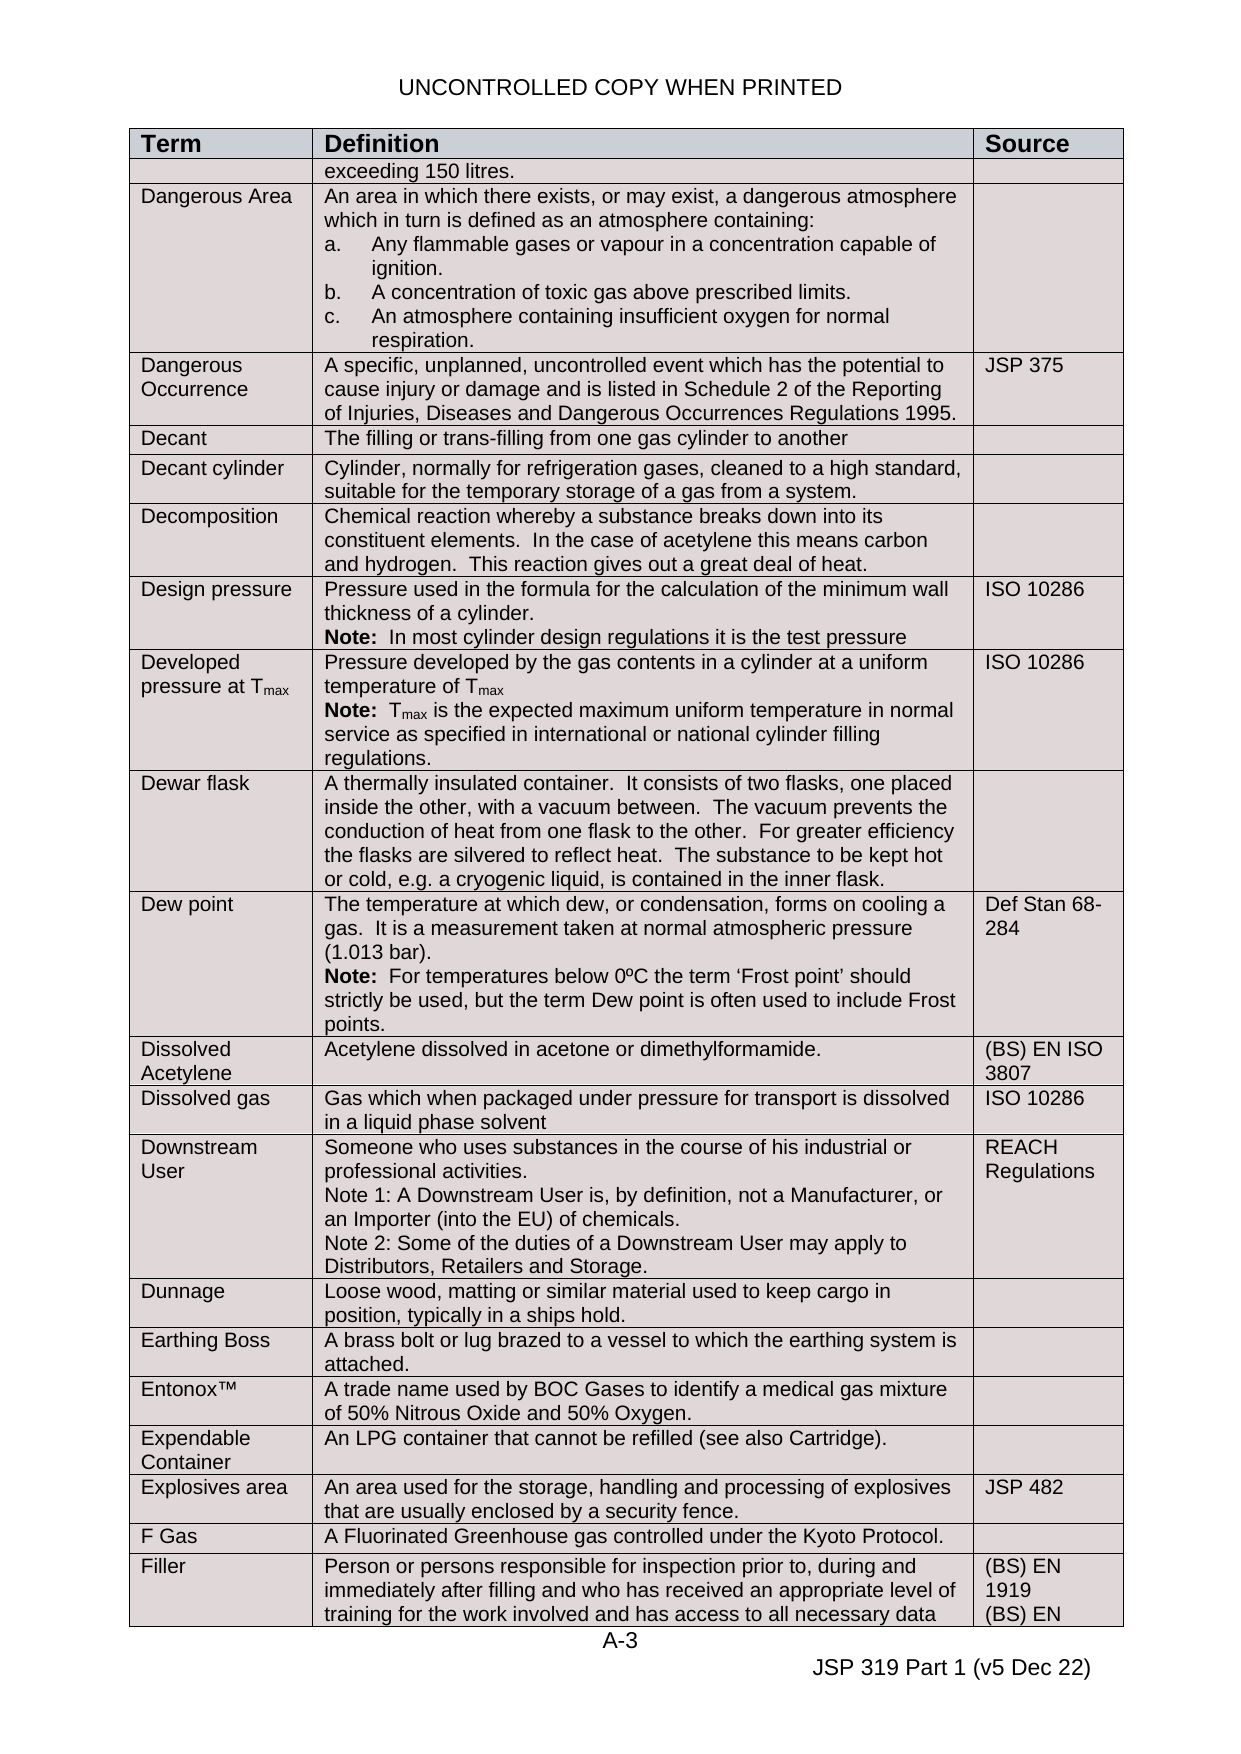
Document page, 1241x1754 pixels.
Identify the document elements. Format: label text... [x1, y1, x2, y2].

table_cell Dangerous Area [130, 184, 312, 352]
table_cell REACH Regulations [974, 1135, 1123, 1278]
table_cell [130, 159, 312, 183]
table_cell Entonox™ [130, 1377, 312, 1425]
table_cell An area in which there exists, or may exist, a dangerous atmosphere which in turn is defined as an atmosphere containing: a. Any flammable gases or vapour in a concentration capable of ignition. b. A concentration of toxic gas above prescribed limits. c. An atmosphere containing insufficient oxygen for normal respiration. [313, 184, 973, 352]
table_cell [974, 455, 1123, 503]
table_cell Dangerous Occurrence [130, 353, 312, 425]
table_cell A Fluorinated Greenhouse gas controlled under the Kyoto Protocol. [313, 1524, 973, 1553]
table_cell Dissolved gas [130, 1086, 312, 1133]
table_cell ISO 10286 [974, 650, 1123, 770]
table_cell JSP 375 [974, 353, 1123, 425]
table_cell Acetylene dissolved in acetone or dimethylformamide. [313, 1037, 973, 1084]
table_cell [974, 1279, 1123, 1327]
table_cell Decant cylinder [130, 455, 312, 503]
table_cell ISO 10286 [974, 577, 1123, 649]
table_cell [974, 771, 1123, 891]
table_cell Expendable Container [130, 1426, 312, 1474]
table_cell [974, 1377, 1123, 1425]
table_cell An LPG container that cannot be refilled (see also Cartridge). [313, 1426, 973, 1474]
table_cell Explosives area [130, 1475, 312, 1523]
table_cell [974, 1328, 1123, 1376]
table_cell The temperature at which dew, or condensation, forms on cooling a gas. It is a measurement taken at normal atmospheric pressure (1.013 bar). Note: For temperatures below 0ºC the term ‘Frost point’ should strictly be used, but the term Dew point is often used to include Frost points. [313, 892, 973, 1036]
table_cell Pressure developed by the gas contents in a cylinder at a uniform temperature of Tmax Note: Tmax is the expected maximum uniform temperature in normal service as specified in international or national cylinder filling regulations. [313, 650, 973, 770]
table_cell A brass bolt or lug brazed to a vessel to which the earthing system is attached. [313, 1328, 973, 1376]
table_cell Dewar flask [130, 771, 312, 891]
table_cell Gas which when packaged under pressure for transport is dissolved in a liquid phase solvent [313, 1086, 973, 1133]
table_header Definition [313, 129, 973, 158]
table_cell A specific, unplanned, uncontrolled event which has the potential to cause injury or damage and is listed in Schedule 2 of the Reporting of Injuries, Diseases and Dangerous Occurrences Regulations 1995. [313, 353, 973, 425]
table_cell An area used for the storage, handling and processing of explosives that are usually enclosed by a security fence. [313, 1475, 973, 1523]
table_cell ISO 10286 [974, 1086, 1123, 1133]
table_cell Dunnage [130, 1279, 312, 1327]
table_cell Someone who uses substances in the course of his industrial or professional activities. Note 1: A Downstream User is, by definition, not a Manufacturer, or an Importer (into the EU) of chemicals. Note 2: Some of the duties of a Downstream User may apply to Distributors, Retailers and Storage. [313, 1135, 973, 1278]
table_cell F Gas [130, 1524, 312, 1553]
table_cell Developed pressure at Tmax [130, 650, 312, 770]
table_cell [974, 1524, 1123, 1553]
table_cell [974, 504, 1123, 576]
table_header Term [130, 129, 312, 158]
table_cell JSP 482 [974, 1475, 1123, 1523]
table_cell Dew point [130, 892, 312, 1036]
table_cell Pressure used in the formula for the calculation of the minimum wall thickness of a cylinder. Note: In most cylinder design regulations it is the test pressure [313, 577, 973, 649]
table_cell Earthing Boss [130, 1328, 312, 1376]
table_cell Downstream User [130, 1135, 312, 1278]
table_cell A thermally insulated container. It consists of two flasks, one placed inside the other, with a vacuum between. The vacuum prevents the conduction of heat from one flask to the other. For greater efficiency the flasks are silvered to reflect heat. The substance to be kept hot or cold, e.g. a cryogenic liquid, is contained in the inner flask. [313, 771, 973, 891]
table_cell Person or persons responsible for inspection prior to, during and immediately after filling and who has received an appropriate level of training for the work involved and has access to all necessary data [313, 1554, 973, 1626]
table_cell Cylinder, normally for refrigeration gases, cleaned to a high standard, suitable for the temporary storage of a gas from a system. [313, 455, 973, 503]
table_cell (BS) EN 1919 (BS) EN [974, 1554, 1123, 1626]
table_cell Filler [130, 1554, 312, 1626]
table_cell [974, 184, 1123, 352]
table_cell Design pressure [130, 577, 312, 649]
table_cell Chemical reaction whereby a substance breaks down into its constituent elements. In the case of acetylene this means carbon and hydrogen. This reaction gives out a great deal of heat. [313, 504, 973, 576]
table_cell Decant [130, 426, 312, 454]
table_cell (BS) EN ISO 3807 [974, 1037, 1123, 1084]
table_cell Loose wood, matting or similar material used to keep cargo in position, typically in a ships hold. [313, 1279, 973, 1327]
table_cell Def Stan 68-284 [974, 892, 1123, 1036]
table_cell [974, 426, 1123, 454]
table_cell [974, 159, 1123, 183]
table_cell A trade name used by BOC Gases to identify a medical gas mixture of 50% Nitrous Oxide and 50% Oxygen. [313, 1377, 973, 1425]
table_cell Decomposition [130, 504, 312, 576]
table_cell exceeding 150 litres. [313, 159, 973, 183]
table_cell The filling or trans-filling from one gas cylinder to another [313, 426, 973, 454]
table_header Source [974, 129, 1123, 158]
table_cell [974, 1426, 1123, 1474]
table_cell Dissolved Acetylene [130, 1037, 312, 1084]
